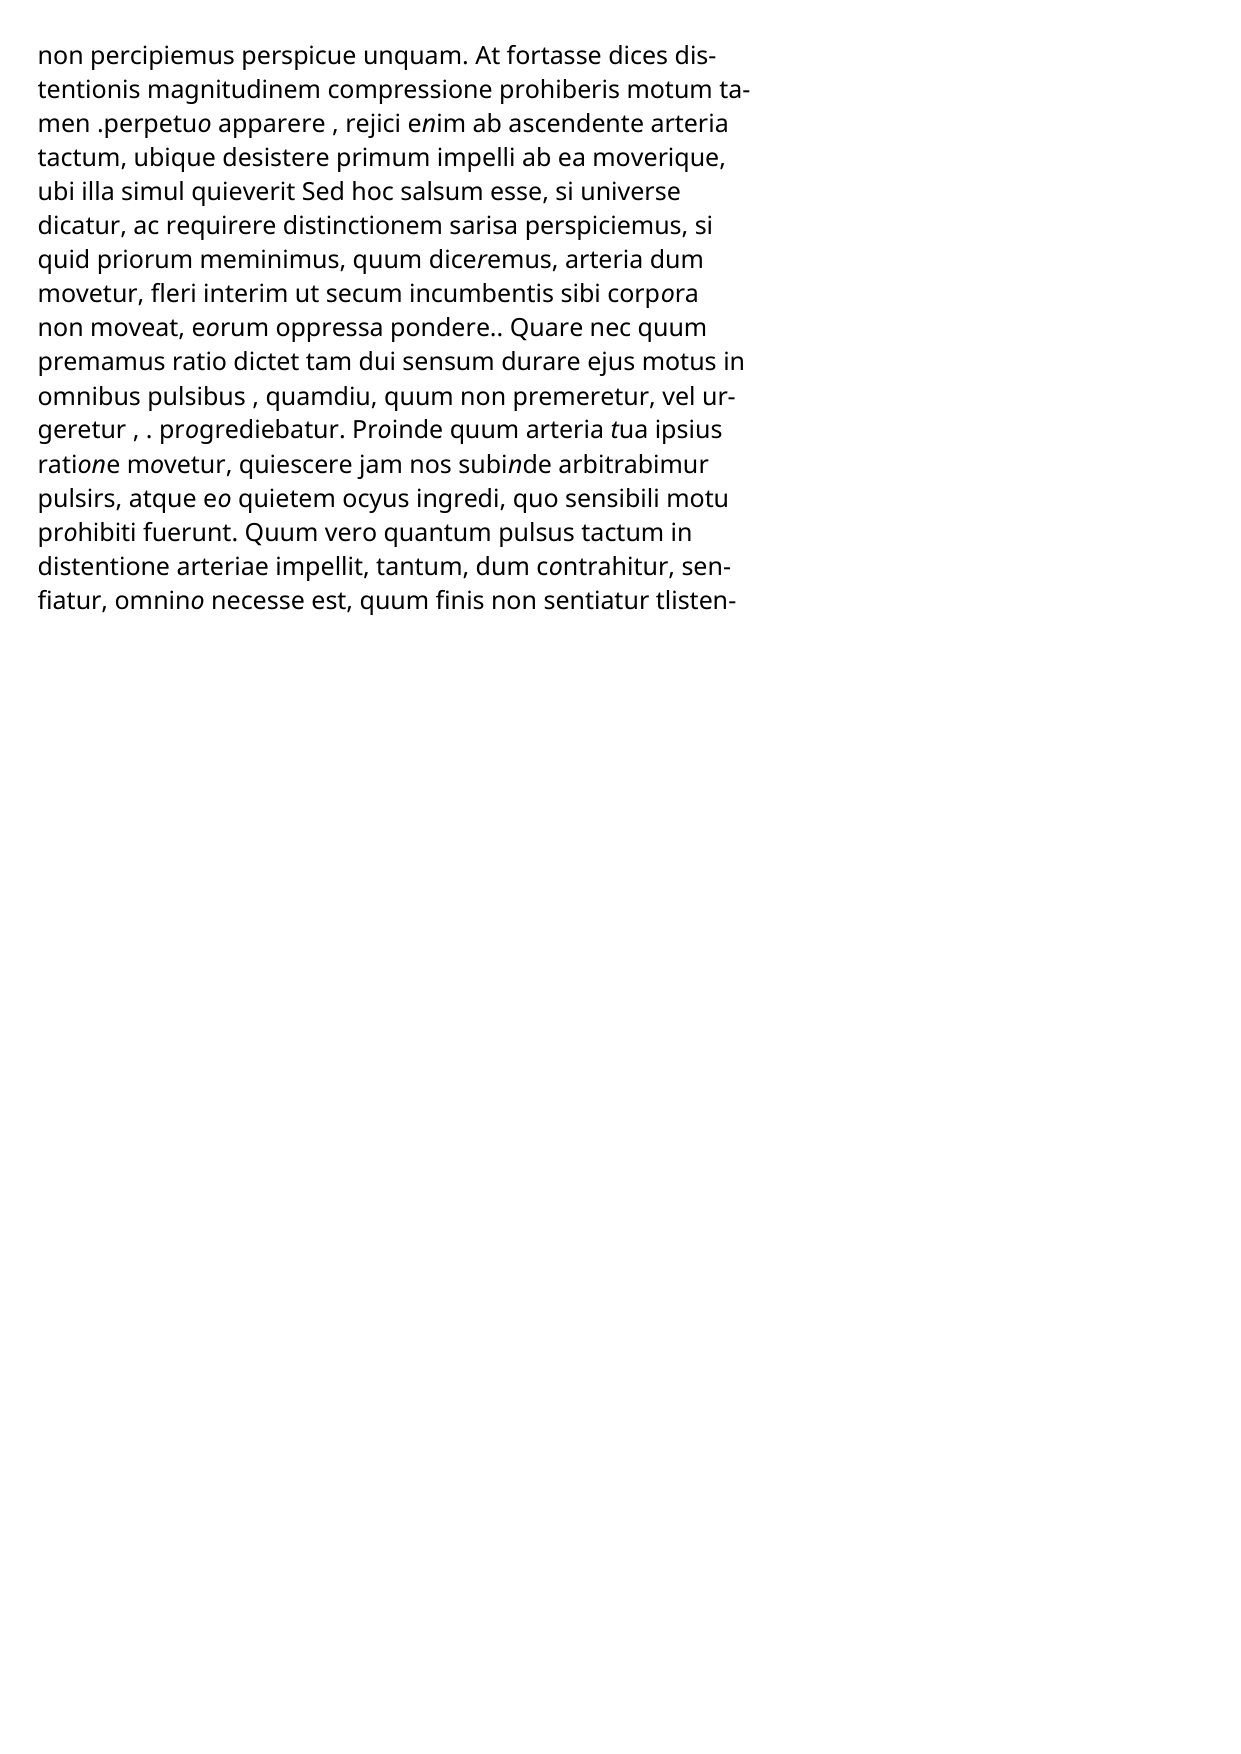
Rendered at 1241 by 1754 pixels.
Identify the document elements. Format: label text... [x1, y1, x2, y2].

text non percipiemus perspicue unquam. At fortasse dices dis- tentionis magnitudinem compressione prohiberis motum ta- men .perpetuo apparere , rejici enim ab ascendente arteria tactum, ubique desistere primum impelli ab ea moverique, ubi illa simul quieverit Sed hoc salsum esse, si universe dicatur, ac requirere distinctionem sarisa perspiciemus, si quid priorum meminimus, quum diceremus, arteria dum movetur, fleri interim ut secum incumbentis sibi corpora non moveat, eorum oppressa pondere.. Quare nec quum premamus ratio dictet tam dui sensum durare ejus motus in omnibus pulsibus , quamdiu, quum non premeretur, vel ur- geretur , . progrediebatur. Proinde quum arteria tua ipsius ratione movetur, quiescere jam nos subinde arbitrabimur pulsirs, atque eo quietem ocyus ingredi, quo sensibili motu prohibiti fuerunt. Quum vero quantum pulsus tactum in distentione arteriae impellit, tantum, dum contrahitur, sen- fiatur, omnino necesse est, quum finis non sentiatur tlisten- [37, 37, 1203, 617]
